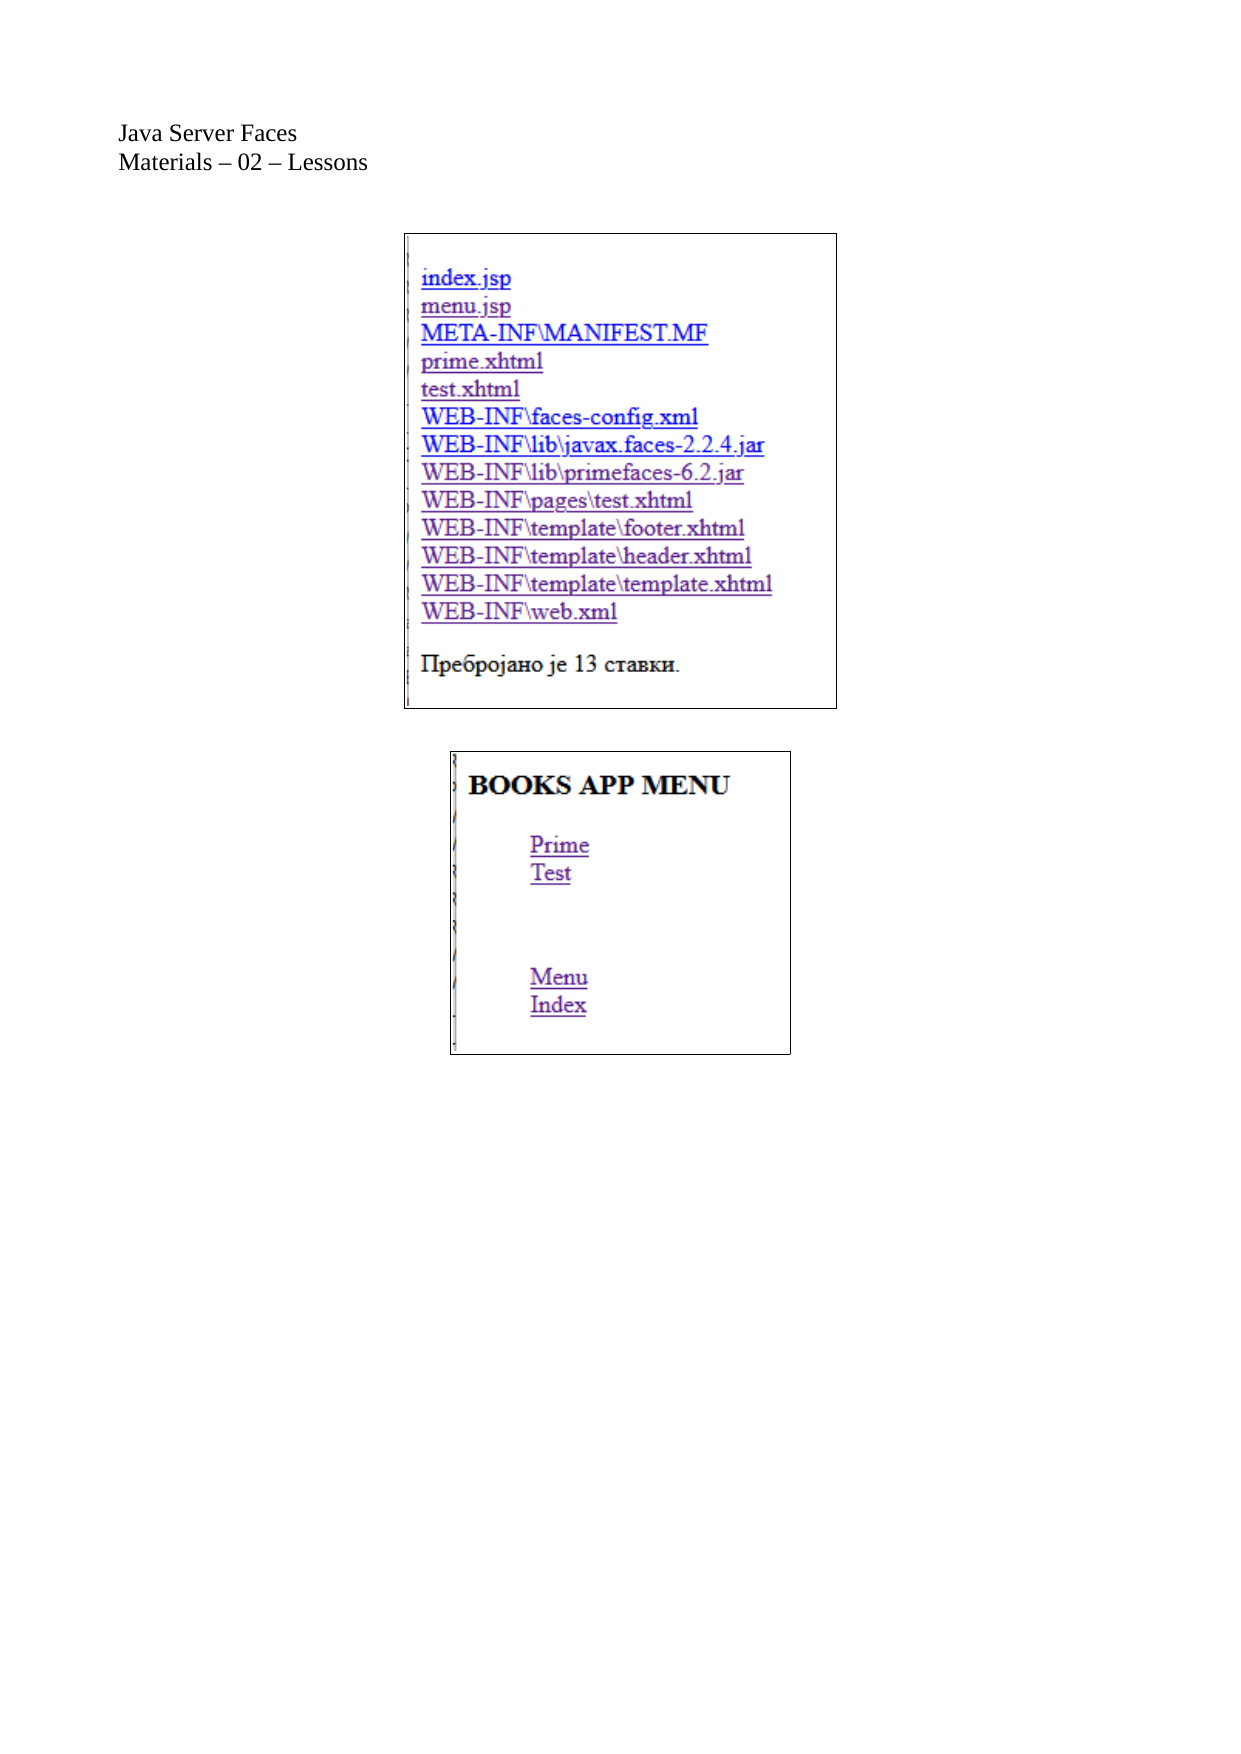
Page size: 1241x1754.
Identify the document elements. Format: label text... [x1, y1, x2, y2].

text Materials – 02 – Lessons [118, 147, 1122, 176]
text Java Server Faces [118, 118, 1122, 147]
picture [452, 753, 788, 1051]
picture [406, 236, 834, 706]
